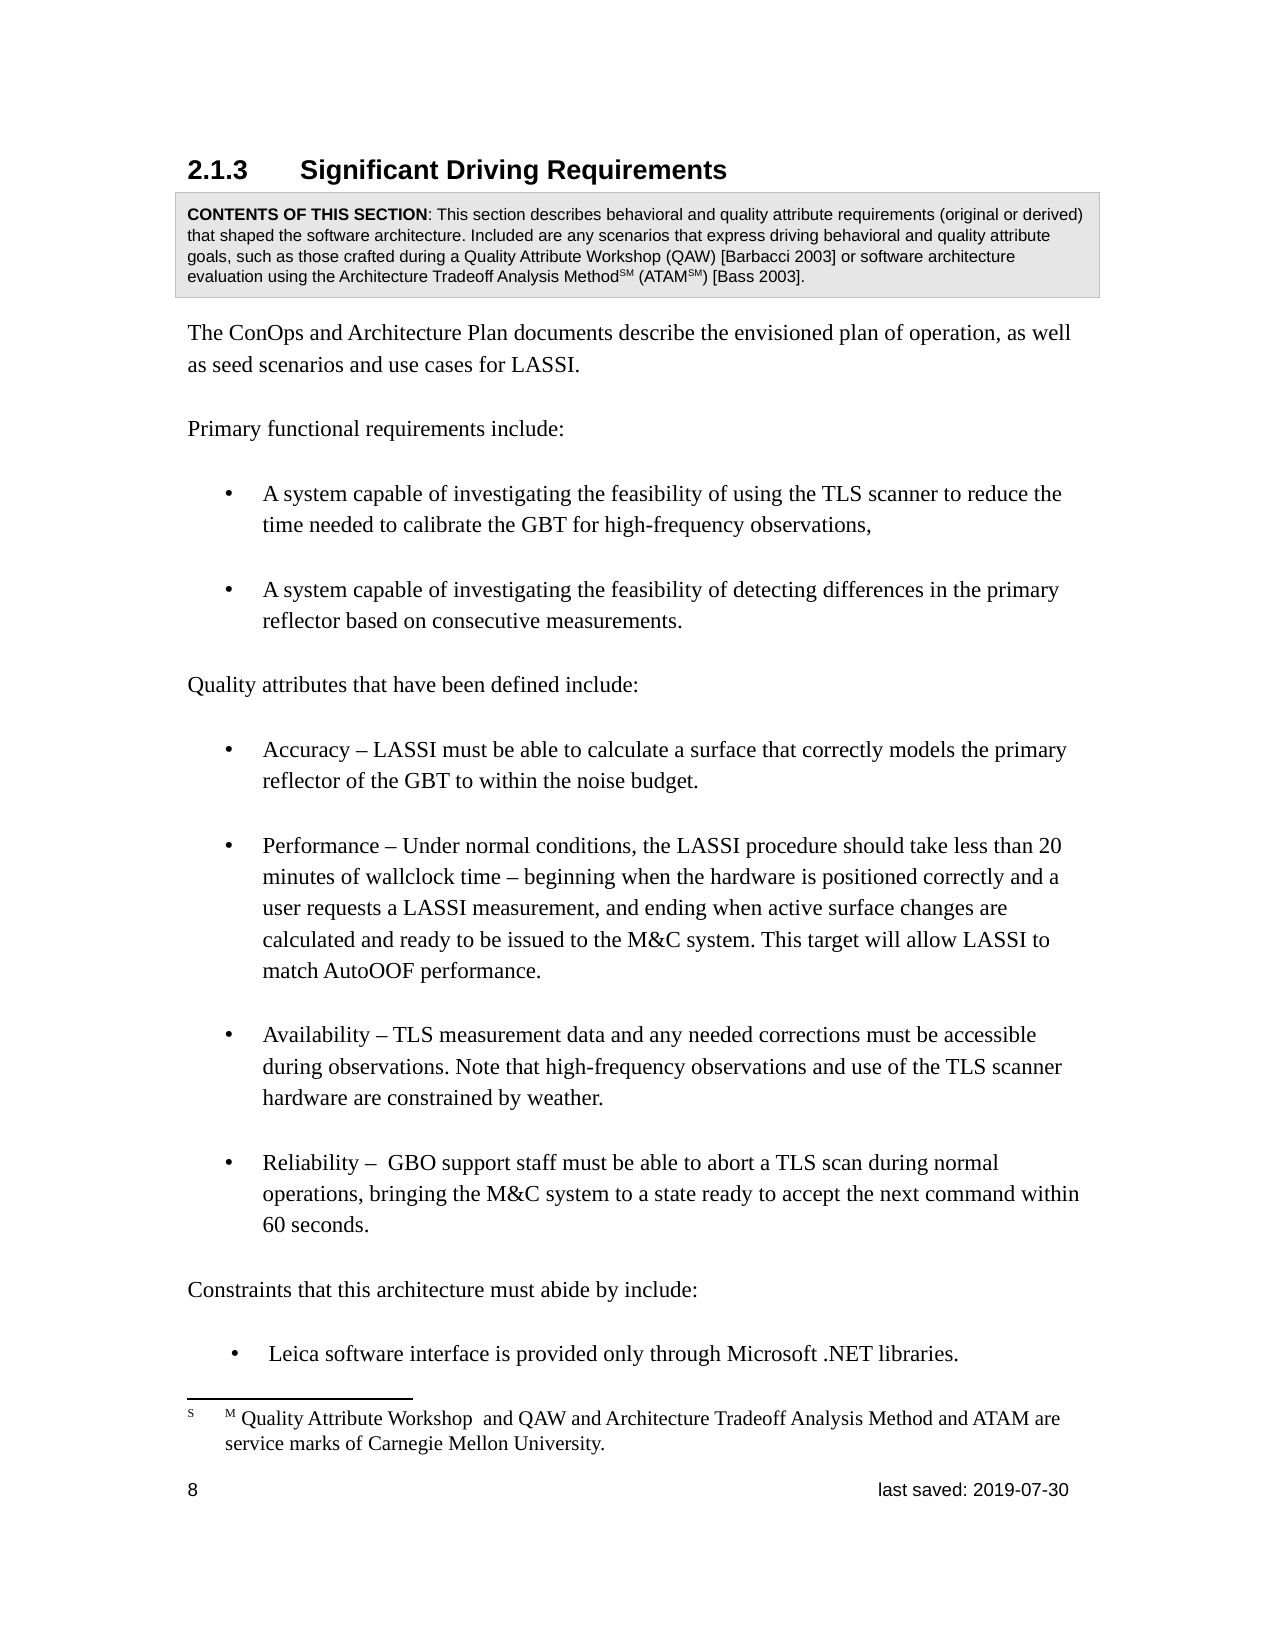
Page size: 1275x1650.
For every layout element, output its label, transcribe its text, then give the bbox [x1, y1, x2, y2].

text Primary functional requirements include: [187, 410, 1087, 442]
list Accuracy – LASSI must be able to calculate a surface that correctly models the primary reflector of the GBT to within the noise budget. [225, 731, 1087, 794]
subtitle Significant Driving Requirements [187, 150, 1087, 185]
list A system capable of investigating the feasibility of detecting differences in the primary reflector based on consecutive measurements. [225, 571, 1087, 633]
list Reliability – GBO support staff must be able to abort a TLS scan during normal operations, bringing the M&C system to a state ready to accept the next command within 60 seconds. [225, 1144, 1087, 1237]
text Quality attributes that have been defined include: [187, 667, 1087, 698]
list A system capable of investigating the feasibility of using the TLS scanner to reduce the time needed to calibrate the GBT for high-frequency observations, [225, 475, 1087, 537]
list Availability – TLS measurement data and any needed corrections must be accessible during observations. Note that high-frequency observations and use of the TLS scanner hardware are constrained by weather. [225, 1017, 1087, 1110]
text The ConOps and Architecture Plan documents describe the envisioned plan of operation, as well as seed scenarios and use cases for LASSI. [187, 314, 1087, 377]
list Performance – Under normal conditions, the LASSI procedure should take less than 20 minutes of wallclock time – beginning when the hardware is positioned correctly and a user requests a LASSI measurement, and ending when active surface changes are calculated and ready to be issued to the M&C system. This target will allow LASSI to match AutoOOF performance. [225, 827, 1087, 983]
table_header CONTENTS OF THIS SECTION: This section describes behavioral and quality attribute requirements (original or derived) that shaped the software architecture. Included are any scenarios that express driving behavioral and quality attribute goals, such as those crafted during a Quality Attribute Workshop (QAW) [Barbacci 2003] or software architecture evaluation using the Architecture Tradeoff Analysis MethodM (ATAMSM) [Bass 2003]. [176, 193, 1099, 297]
text Constraints that this architecture must abide by include: [187, 1271, 1087, 1302]
list Leica software interface is provided only through Microsoft .NET libraries. [231, 1335, 1087, 1367]
